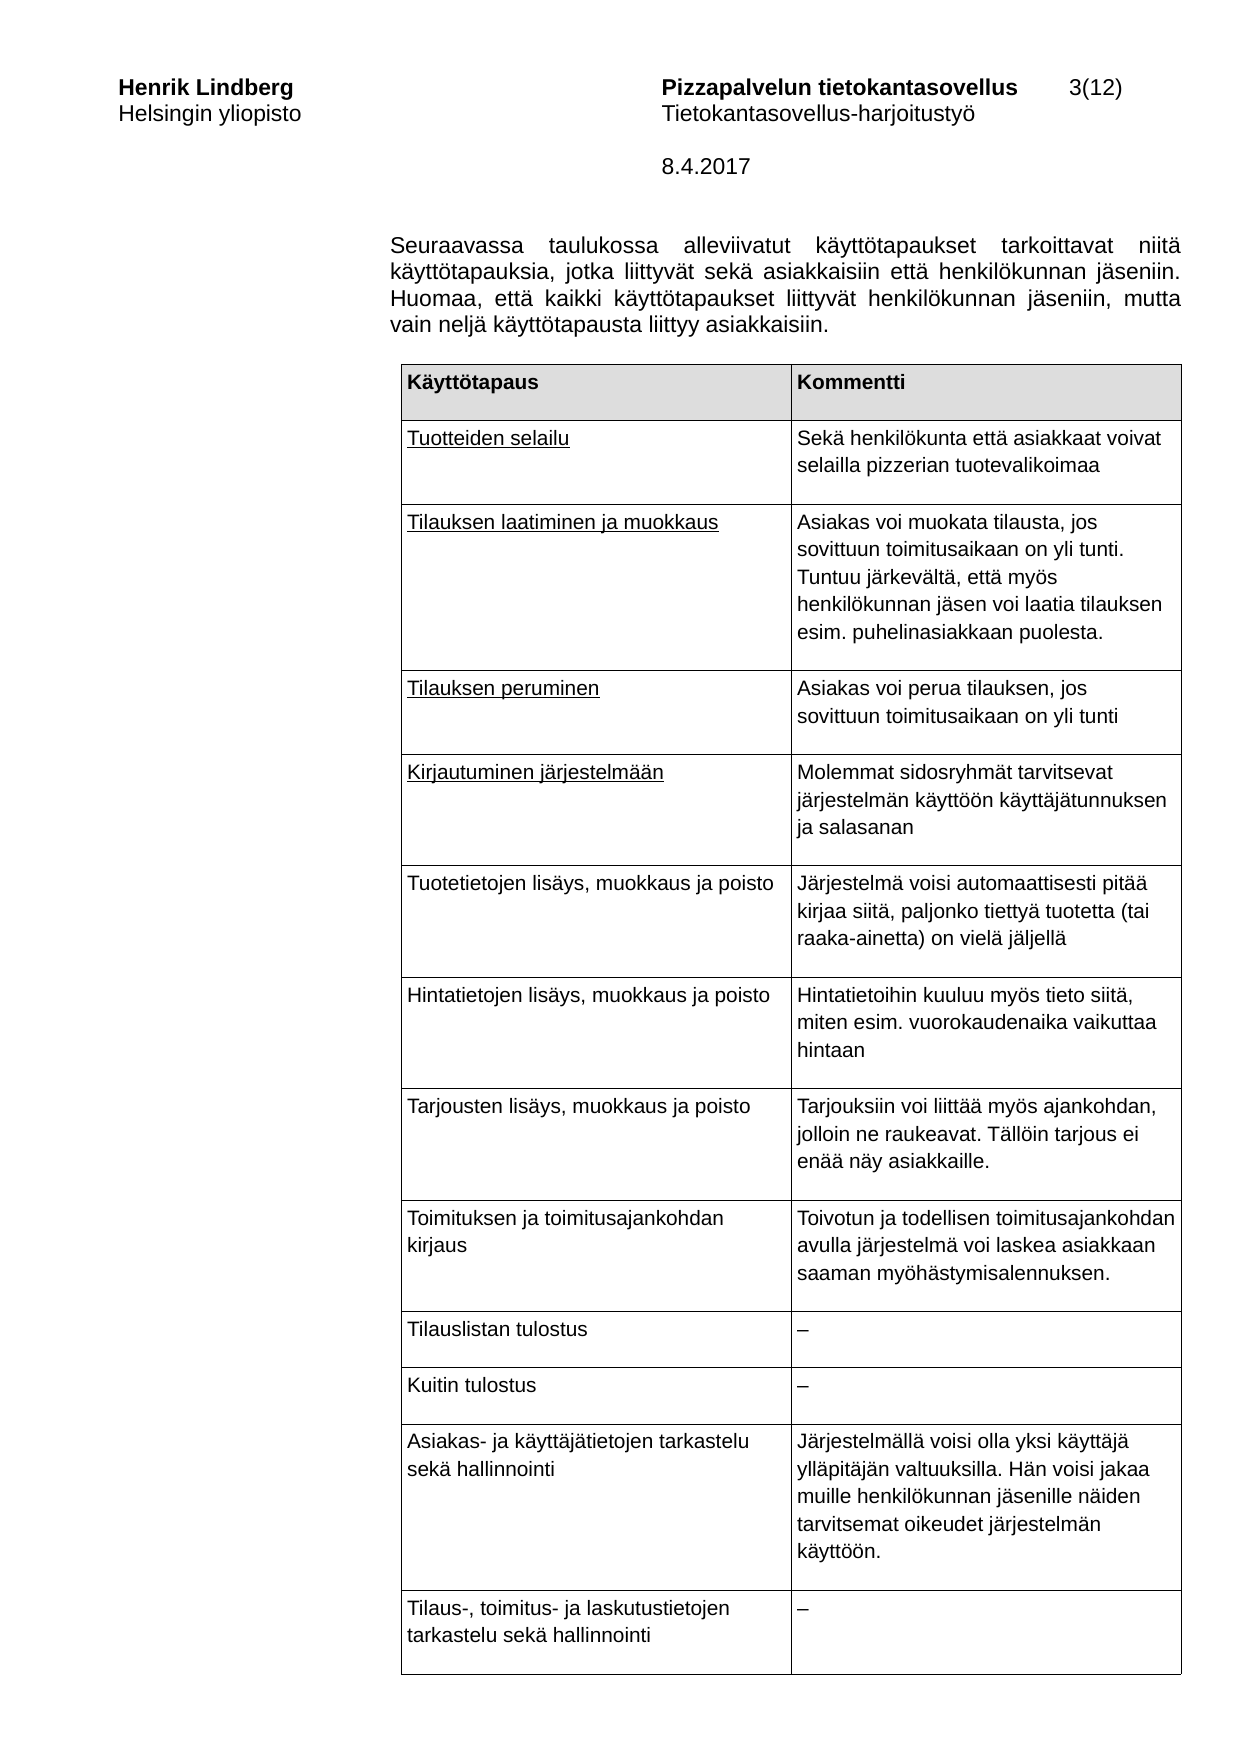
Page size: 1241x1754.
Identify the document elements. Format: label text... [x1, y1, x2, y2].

table_cell Asiakas- ja käyttäjätietojen tarkastelu sekä hallinnointi [402, 1425, 791, 1590]
table_cell Kirjautuminen järjestelmään [402, 755, 791, 865]
table_cell Järjestelmä voisi automaattisesti pitää kirjaa siitä, paljonko tiettyä tuotetta (tai raaka-ainetta) on vielä jäljellä [792, 866, 1181, 977]
table_header Kommentti [792, 365, 1181, 420]
table_cell Tilauksen laatiminen ja muokkaus [402, 505, 791, 670]
table_cell – [792, 1591, 1181, 1674]
table_cell – [792, 1368, 1181, 1423]
table_cell Hintatietoihin kuuluu myös tieto siitä, miten esim. vuorokaudenaika vaikuttaa hintaan [792, 978, 1181, 1088]
text Seuraavassa taulukossa alleviivatut käyttötapaukset tarkoittavat niitä käyttötapauksia, jotka liittyvät sekä asiakkaisiin että henkilökunnan jäseniin. Huomaa, että kaikki käyttötapaukset liittyvät henkilökunnan jäseniin, mutta vain neljä käyttötapausta liittyy asiakkaisiin. [118, 232, 1181, 337]
table_cell Kuitin tulostus [402, 1368, 791, 1423]
table_cell Tuotetietojen lisäys, muokkaus ja poisto [402, 866, 791, 977]
table_cell Molemmat sidosryhmät tarvitsevat järjestelmän käyttöön käyttäjätunnuksen ja salasanan [792, 755, 1181, 865]
table_cell Asiakas voi muokata tilausta, jos sovittuun toimitusaikaan on yli tunti. Tuntuu järkevältä, että myös henkilökunnan jäsen voi laatia tilauksen esim. puhelinasiakkaan puolesta. [792, 505, 1181, 670]
table_cell Tilaus-, toimitus- ja laskutustietojen tarkastelu sekä hallinnointi [402, 1591, 791, 1674]
table_cell Hintatietojen lisäys, muokkaus ja poisto [402, 978, 791, 1088]
table_cell Sekä henkilökunta että asiakkaat voivat selailla pizzerian tuotevalikoimaa [792, 421, 1181, 504]
table_cell Toimituksen ja toimitusajankohdan kirjaus [402, 1201, 791, 1311]
table_cell Tuotteiden selailu [402, 421, 791, 504]
table_cell Tarjousten lisäys, muokkaus ja poisto [402, 1089, 791, 1199]
table_cell Asiakas voi perua tilauksen, jos sovittuun toimitusaikaan on yli tunti [792, 671, 1181, 754]
table_cell Tilauksen peruminen [402, 671, 791, 754]
table_cell Tilauslistan tulostus [402, 1312, 791, 1367]
table_cell – [792, 1312, 1181, 1367]
table_cell Toivotun ja todellisen toimitusajankohdan avulla järjestelmä voi laskea asiakkaan saaman myöhästymisalennuksen. [792, 1201, 1181, 1311]
table_header Käyttötapaus [402, 365, 791, 420]
table_cell Järjestelmällä voisi olla yksi käyttäjä ylläpitäjän valtuuksilla. Hän voisi jakaa muille henkilökunnan jäsenille näiden tarvitsemat oikeudet järjestelmän käyttöön. [792, 1425, 1181, 1590]
table_cell Tarjouksiin voi liittää myös ajankohdan, jolloin ne raukeavat. Tällöin tarjous ei enää näy asiakkaille. [792, 1089, 1181, 1199]
